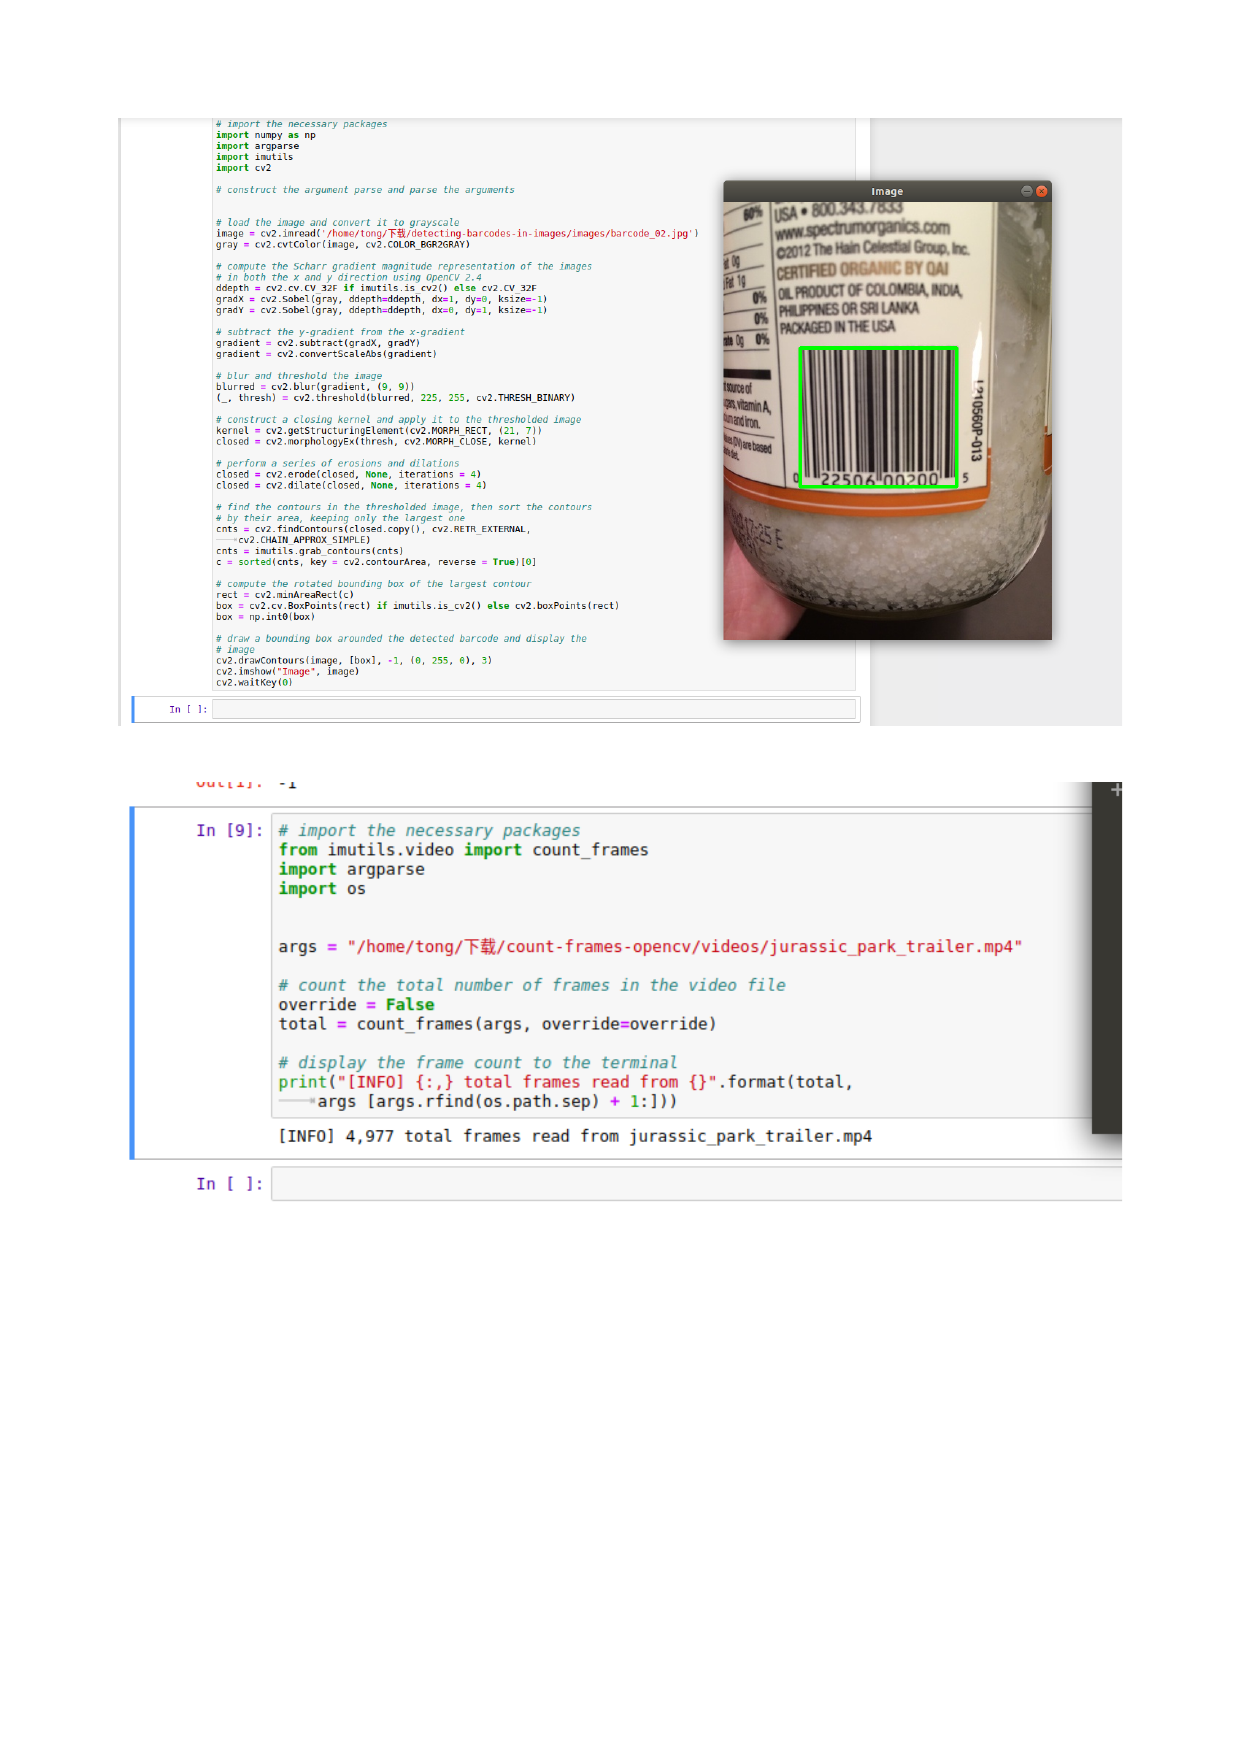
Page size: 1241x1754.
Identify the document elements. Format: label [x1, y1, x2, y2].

picture [118, 118, 1123, 726]
picture [118, 782, 1123, 1218]
